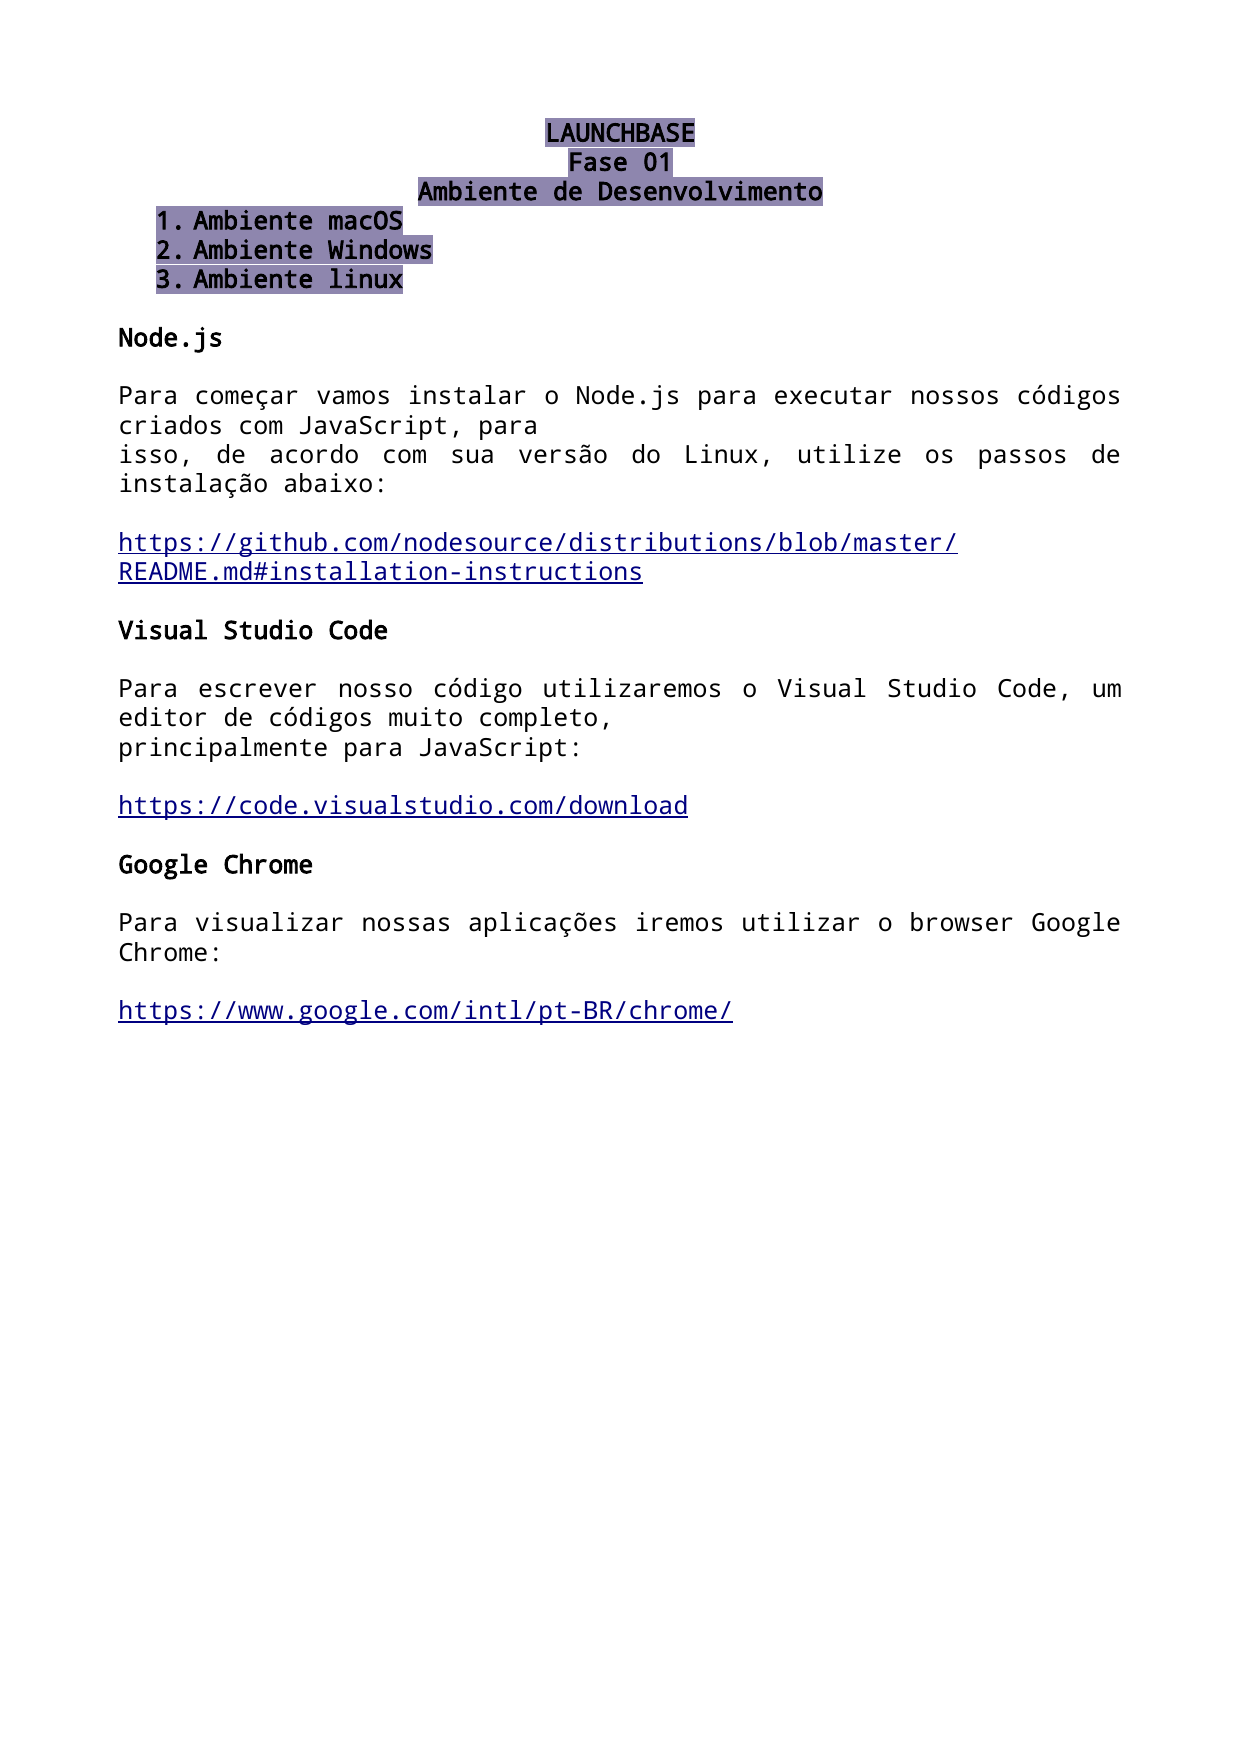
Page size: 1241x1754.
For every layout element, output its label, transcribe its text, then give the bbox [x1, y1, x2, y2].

text isso, de acordo com sua versão do Linux, utilize os passos de instalação abaixo: [118, 440, 1122, 499]
text Fase 01 [118, 147, 1122, 177]
text LAUNCHBASE [118, 118, 1122, 147]
text Para escrever nosso código utilizaremos o Visual Studio Code, um editor de códigos muito completo, [118, 674, 1122, 733]
text Google Chrome [118, 850, 1122, 879]
text https://code.visualstudio.com/download [118, 791, 1122, 821]
text Ambiente de Desenvolvimento [118, 177, 1122, 206]
text https://github.com/nodesource/distributions/blob/master/README.md#installation-instructions [118, 528, 1122, 586]
text Visual Studio Code [118, 616, 1122, 645]
list Ambiente linux [156, 264, 1122, 294]
text Para visualizar nossas aplicações iremos utilizar o browser Google Chrome: [118, 908, 1122, 967]
text https://www.google.com/intl/pt-BR/chrome/ [118, 996, 1122, 1026]
list Ambiente Windows [193, 235, 1122, 264]
text Para começar vamos instalar o Node.js para executar nossos códigos criados com JavaScript, para [118, 382, 1122, 440]
list Ambiente macOS [193, 206, 1122, 235]
text principalmente para JavaScript: [118, 733, 1122, 762]
text Node.js [118, 323, 1122, 352]
